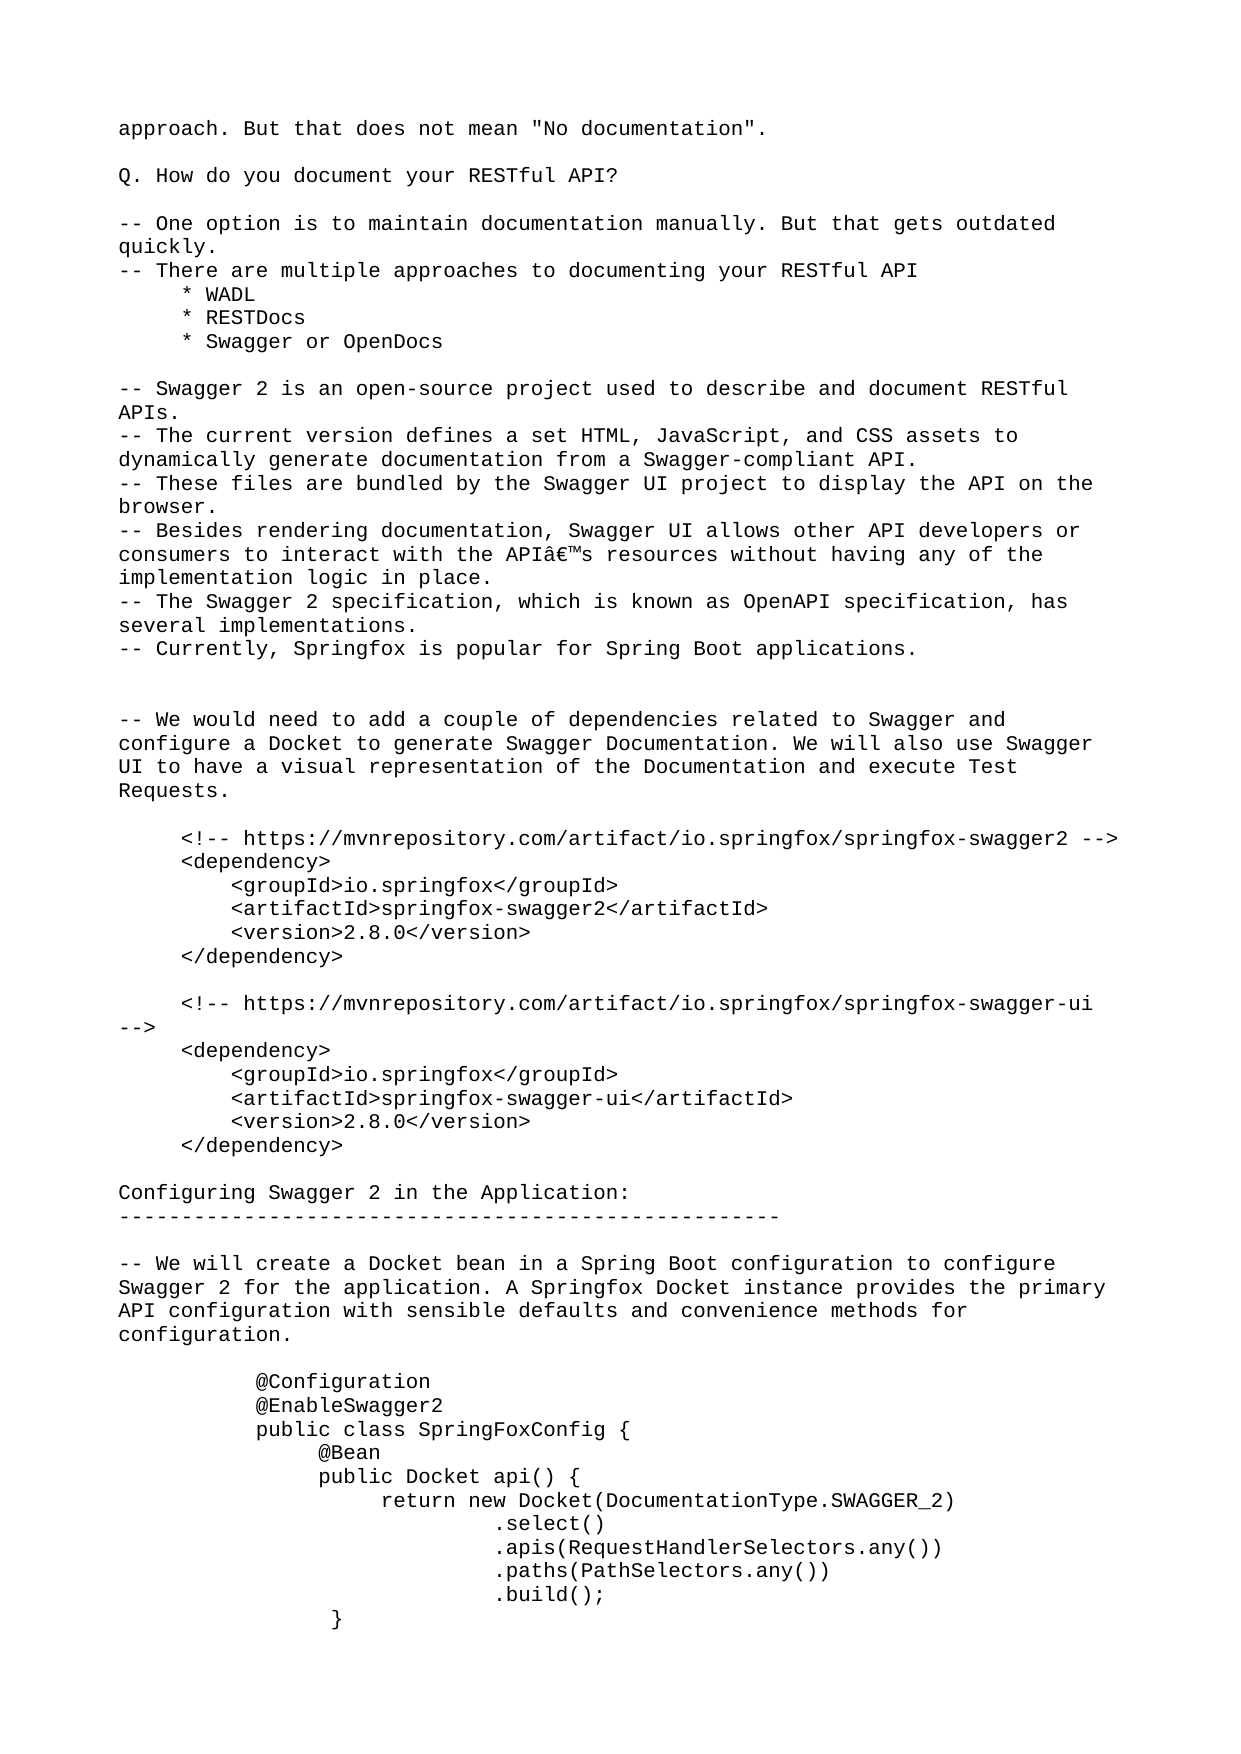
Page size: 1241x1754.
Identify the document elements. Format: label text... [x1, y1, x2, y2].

text approach. But that does not mean "No documentation". [118, 118, 1122, 142]
text -- Besides rendering documentation, Swagger UI allows other API developers or consumers to interact with the APIâ€™s resources without having any of the implementation logic in place. [118, 520, 1122, 591]
text <dependency> [118, 1040, 1122, 1064]
text return new Docket(DocumentationType.SWAGGER_2) [118, 1489, 1122, 1513]
text -- We will create a Docket bean in a Spring Boot configuration to configure Swagger 2 for the application. A Springfox Docket instance provides the primary API configuration with sensible defaults and convenience methods for configuration. [118, 1253, 1122, 1348]
text } [118, 1608, 1122, 1631]
text .apis(RequestHandlerSelectors.any()) [118, 1537, 1122, 1561]
text Q. How do you document your RESTful API? [118, 165, 1122, 189]
text <dependency> [118, 851, 1122, 875]
text <artifactId>springfox-swagger-ui</artifactId> [118, 1088, 1122, 1111]
text </dependency> [118, 946, 1122, 969]
text -- These files are bundled by the Swagger UI project to display the API on the browser. [118, 473, 1122, 520]
text -- One option is to maintain documentation manually. But that gets outdated quickly. [118, 213, 1122, 260]
text public class SpringFoxConfig { [118, 1419, 1122, 1442]
text Configuring Swagger 2 in the Application: [118, 1182, 1122, 1206]
text -- The Swagger 2 specification, which is known as OpenAPI specification, has several implementations. [118, 591, 1122, 638]
text .select() [118, 1513, 1122, 1537]
text .build(); [118, 1584, 1122, 1608]
text @Configuration [118, 1371, 1122, 1395]
text </dependency> [118, 1135, 1122, 1158]
text <version>2.8.0</version> [118, 922, 1122, 946]
text @Bean [118, 1442, 1122, 1466]
text * RESTDocs [118, 307, 1122, 331]
text @EnableSwagger2 [118, 1395, 1122, 1419]
text <groupId>io.springfox</groupId> [118, 1064, 1122, 1088]
text <artifactId>springfox-swagger2</artifactId> [118, 898, 1122, 922]
text public Docket api() { [118, 1466, 1122, 1489]
text -- Currently, Springfox is popular for Spring Boot applications. [118, 638, 1122, 662]
text -- There are multiple approaches to documenting your RESTful API [118, 260, 1122, 284]
text <groupId>io.springfox</groupId> [118, 875, 1122, 898]
text ----------------------------------------------------- [118, 1206, 1122, 1229]
text -- Swagger 2 is an open-source project used to describe and document RESTful APIs. [118, 378, 1122, 426]
text * WADL [118, 284, 1122, 307]
text -- The current version defines a set HTML, JavaScript, and CSS assets to dynamically generate documentation from a Swagger-compliant API. [118, 426, 1122, 473]
text <!-- https://mvnrepository.com/artifact/io.springfox/springfox-swagger-ui --> [118, 993, 1122, 1040]
text <version>2.8.0</version> [118, 1111, 1122, 1135]
text <!-- https://mvnrepository.com/artifact/io.springfox/springfox-swagger2 --> [118, 827, 1122, 851]
text -- We would need to add a couple of dependencies related to Swagger and configure a Docket to generate Swagger Documentation. We will also use Swagger UI to have a visual representation of the Documentation and execute Test Requests. [118, 709, 1122, 804]
text * Swagger or OpenDocs [118, 331, 1122, 354]
text .paths(PathSelectors.any()) [118, 1561, 1122, 1584]
